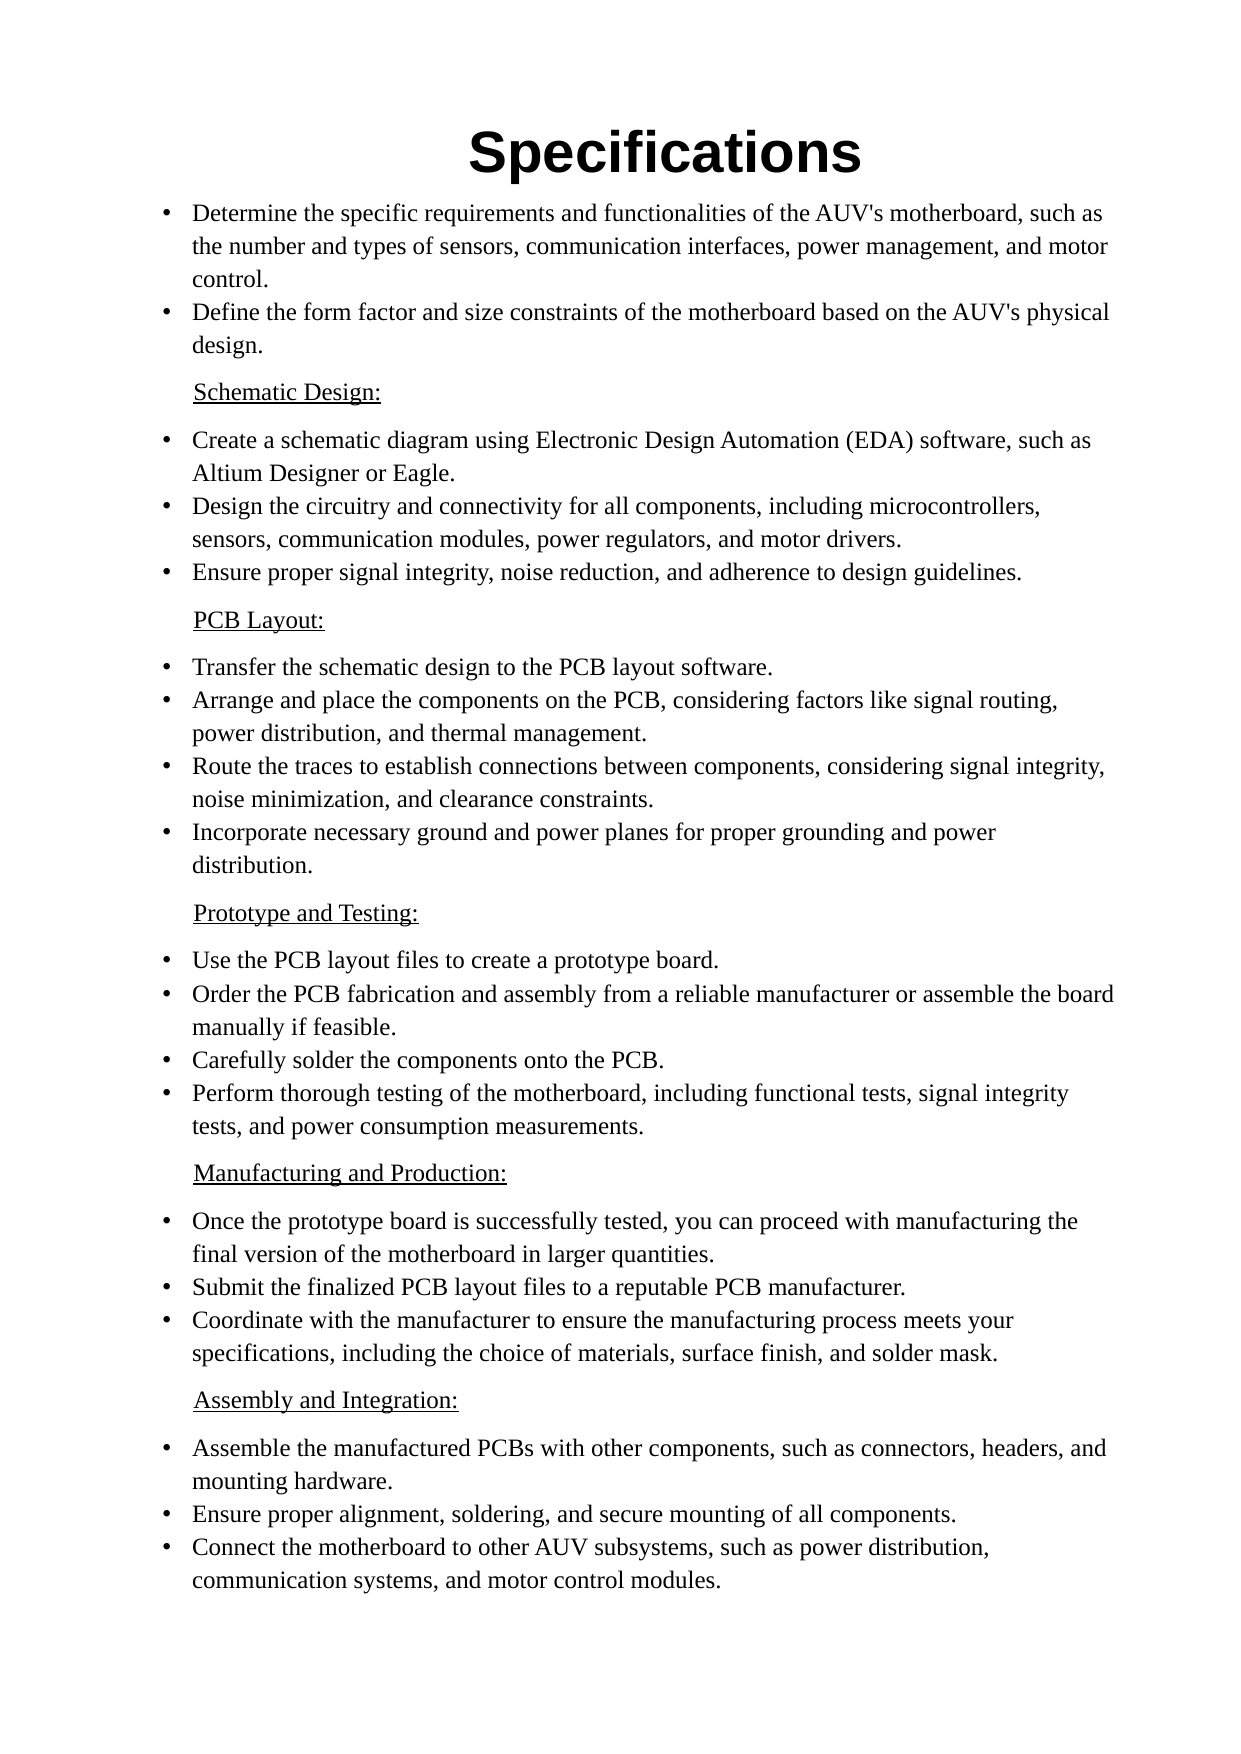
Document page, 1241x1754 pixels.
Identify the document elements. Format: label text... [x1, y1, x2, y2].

list Route the traces to establish connections between components, considering signal integrity, noise minimization, and clearance constraints. [162, 751, 1122, 813]
list Incorporate necessary ground and power planes for proper grounding and power distribution. [162, 817, 1122, 879]
list Prototype and Testing: [164, 898, 1122, 927]
list Ensure proper signal integrity, noise reduction, and adherence to design guidelines. [162, 557, 1122, 586]
list Manufacturing and Production: [164, 1158, 1122, 1187]
list Order the PCB fabrication and assembly from a reliable manufacturer or assemble the board manually if feasible. [162, 979, 1122, 1040]
list Once the prototype board is successfully tested, you can proceed with manufacturing the final version of the motherboard in larger quantities. [162, 1206, 1122, 1268]
list Carefully solder the components onto the PCB. [162, 1045, 1122, 1073]
list Perform thorough testing of the motherboard, including functional tests, signal integrity tests, and power consumption measurements. [162, 1078, 1122, 1139]
list Design the circuitry and connectivity for all components, including microcontrollers, sensors, communication modules, power regulators, and motor drivers. [162, 491, 1122, 553]
list Connect the motherboard to other AUV subsystems, such as power distribution, communication systems, and motor control modules. [162, 1532, 1122, 1594]
list Define the form factor and size constraints of the motherboard based on the AUV's physical design. [162, 297, 1122, 358]
list Assemble the manufactured PCBs with other components, such as connectors, headers, and mounting hardware. [162, 1433, 1122, 1495]
list PCB Layout: [164, 605, 1122, 633]
list Assembly and Integration: [164, 1386, 1122, 1414]
list Schematic Design: [164, 377, 1122, 406]
list Use the PCB layout files to create a prototype board. [162, 946, 1122, 974]
list Determine the specific requirements and functionalities of the AUV's motherboard, such as the number and types of sensors, communication interfaces, power management, and motor control. [162, 198, 1122, 292]
list Arrange and place the components on the PCB, considering factors like signal routing, power distribution, and thermal management. [162, 685, 1122, 747]
list Coordinate with the manufacturer to ensure the manufacturing process meets your specifications, including the choice of materials, surface finish, and solder mask. [162, 1305, 1122, 1367]
title Specifications [164, 118, 1122, 185]
list Ensure proper alignment, soldering, and secure mounting of all components. [162, 1499, 1122, 1528]
list Create a schematic diagram using Electronic Design Automation (EDA) software, such as Altium Designer or Eagle. [162, 425, 1122, 487]
list Transfer the schematic design to the PCB layout software. [162, 652, 1122, 681]
list Submit the finalized PCB layout files to a reputable PCB manufacturer. [162, 1272, 1122, 1301]
